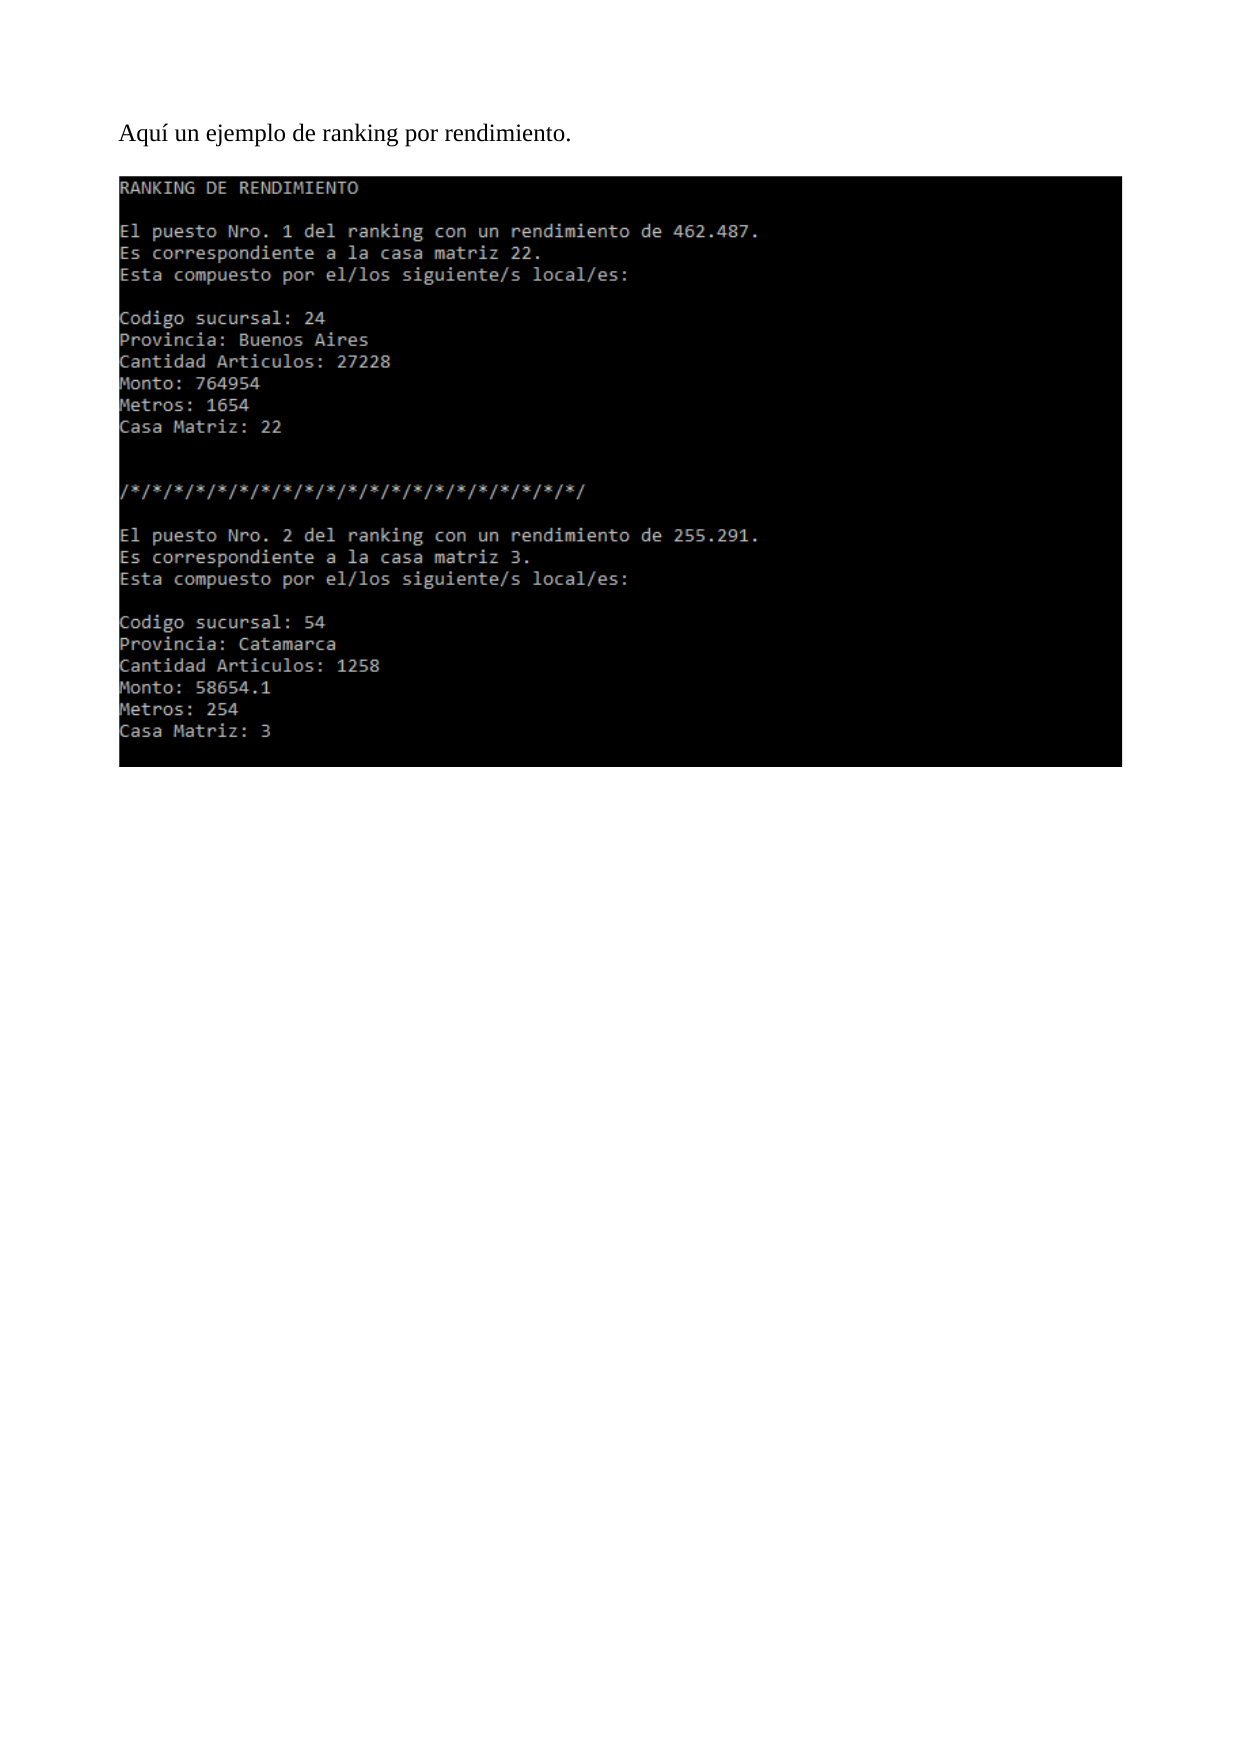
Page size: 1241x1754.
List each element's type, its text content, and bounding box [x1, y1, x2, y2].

picture [118, 175, 1123, 767]
text Aquí un ejemplo de ranking por rendimiento. [118, 118, 1122, 147]
